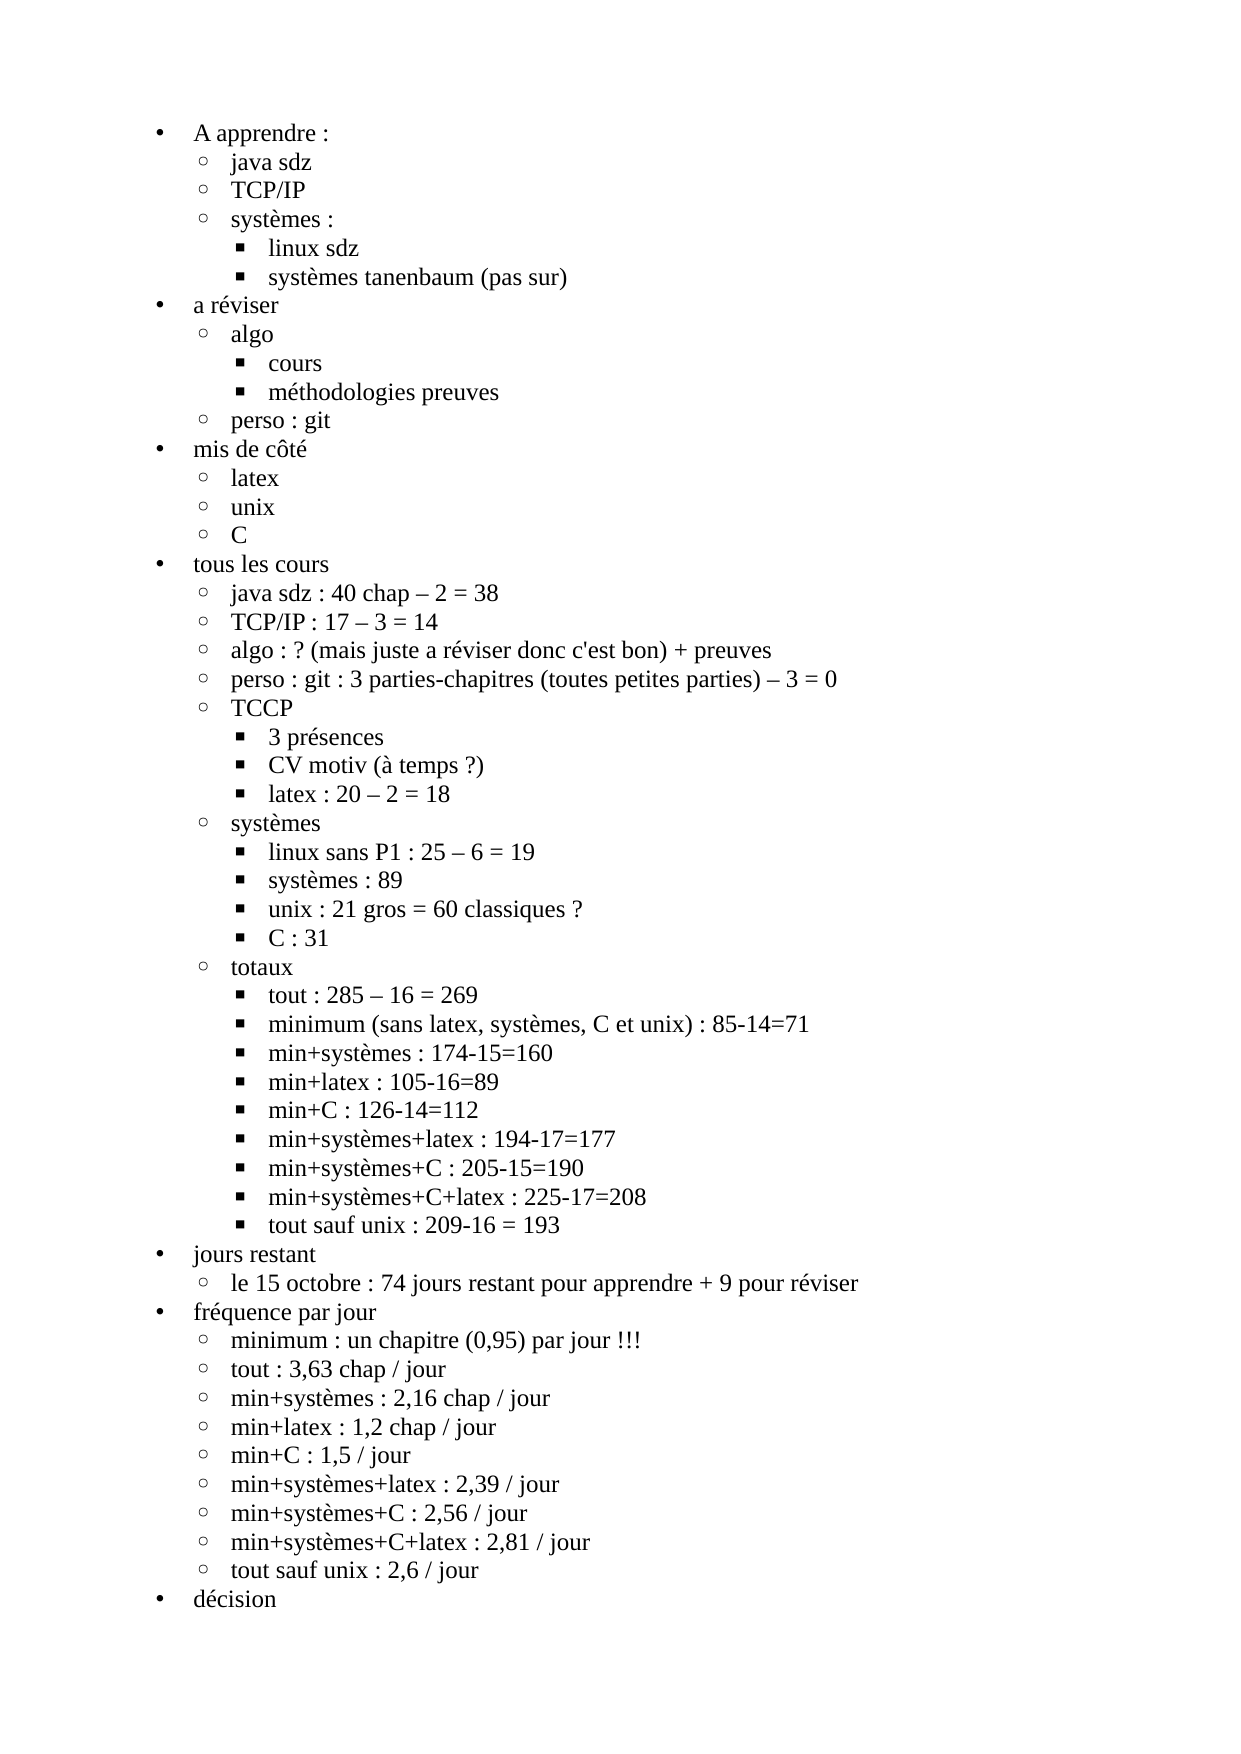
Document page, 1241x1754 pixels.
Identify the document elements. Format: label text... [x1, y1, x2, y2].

list décision [156, 1584, 1122, 1613]
list perso : git : 3 parties-chapitres (toutes petites parties) – 3 = 0 [193, 664, 1122, 693]
list latex [193, 463, 1122, 492]
list C [193, 521, 1122, 549]
list systèmes [193, 808, 1122, 837]
list min+systèmes+C : 205-15=190 [231, 1153, 1122, 1182]
list CV motiv (à temps ?) [231, 751, 1122, 779]
list latex : 20 – 2 = 18 [231, 779, 1122, 808]
list TCP/IP [193, 176, 1122, 204]
list java sdz : 40 chap – 2 = 38 [193, 578, 1122, 607]
list linux sdz [231, 233, 1122, 262]
list min+C : 1,5 / jour [193, 1441, 1122, 1469]
list unix : 21 gros = 60 classiques ? [231, 894, 1122, 923]
list TCP/IP : 17 – 3 = 14 [193, 607, 1122, 636]
list min+systèmes+latex : 194-17=177 [231, 1124, 1122, 1153]
list mis de côté [156, 434, 1122, 463]
list systèmes : [193, 204, 1122, 233]
list jours restant [156, 1239, 1122, 1268]
list minimum : un chapitre (0,95) par jour !!! [193, 1326, 1122, 1354]
list a réviser [156, 291, 1122, 319]
list min+latex : 105-16=89 [231, 1067, 1122, 1096]
list tous les cours [156, 549, 1122, 578]
list unix [193, 492, 1122, 521]
list tout sauf unix : 209-16 = 193 [231, 1211, 1122, 1239]
list tout sauf unix : 2,6 / jour [193, 1556, 1122, 1584]
list perso : git [193, 406, 1122, 434]
list totaux [193, 952, 1122, 981]
list cours [231, 348, 1122, 377]
list systèmes tanenbaum (pas sur) [231, 262, 1122, 291]
list min+systèmes+latex : 2,39 / jour [193, 1469, 1122, 1498]
list TCCP [193, 693, 1122, 722]
list méthodologies preuves [231, 377, 1122, 406]
list fréquence par jour [156, 1297, 1122, 1326]
list tout : 3,63 chap / jour [193, 1354, 1122, 1383]
list minimum (sans latex, systèmes, C et unix) : 85-14=71 [231, 1009, 1122, 1038]
list java sdz [193, 147, 1122, 176]
list le 15 octobre : 74 jours restant pour apprendre + 9 pour réviser [193, 1268, 1122, 1297]
list min+systèmes+C+latex : 2,81 / jour [193, 1527, 1122, 1556]
list algo [193, 319, 1122, 348]
list 3 présences [231, 722, 1122, 751]
list linux sans P1 : 25 – 6 = 19 [231, 837, 1122, 866]
list min+latex : 1,2 chap / jour [193, 1412, 1122, 1441]
list tout : 285 – 16 = 269 [231, 981, 1122, 1009]
list min+C : 126-14=112 [231, 1096, 1122, 1124]
list A apprendre : [156, 118, 1122, 147]
list min+systèmes+C+latex : 225-17=208 [231, 1182, 1122, 1211]
list systèmes : 89 [231, 866, 1122, 894]
list min+systèmes : 2,16 chap / jour [193, 1383, 1122, 1412]
list min+systèmes : 174-15=160 [231, 1038, 1122, 1067]
list min+systèmes+C : 2,56 / jour [193, 1498, 1122, 1527]
list algo : ? (mais juste a réviser donc c'est bon) + preuves [193, 636, 1122, 664]
list C : 31 [231, 923, 1122, 952]
